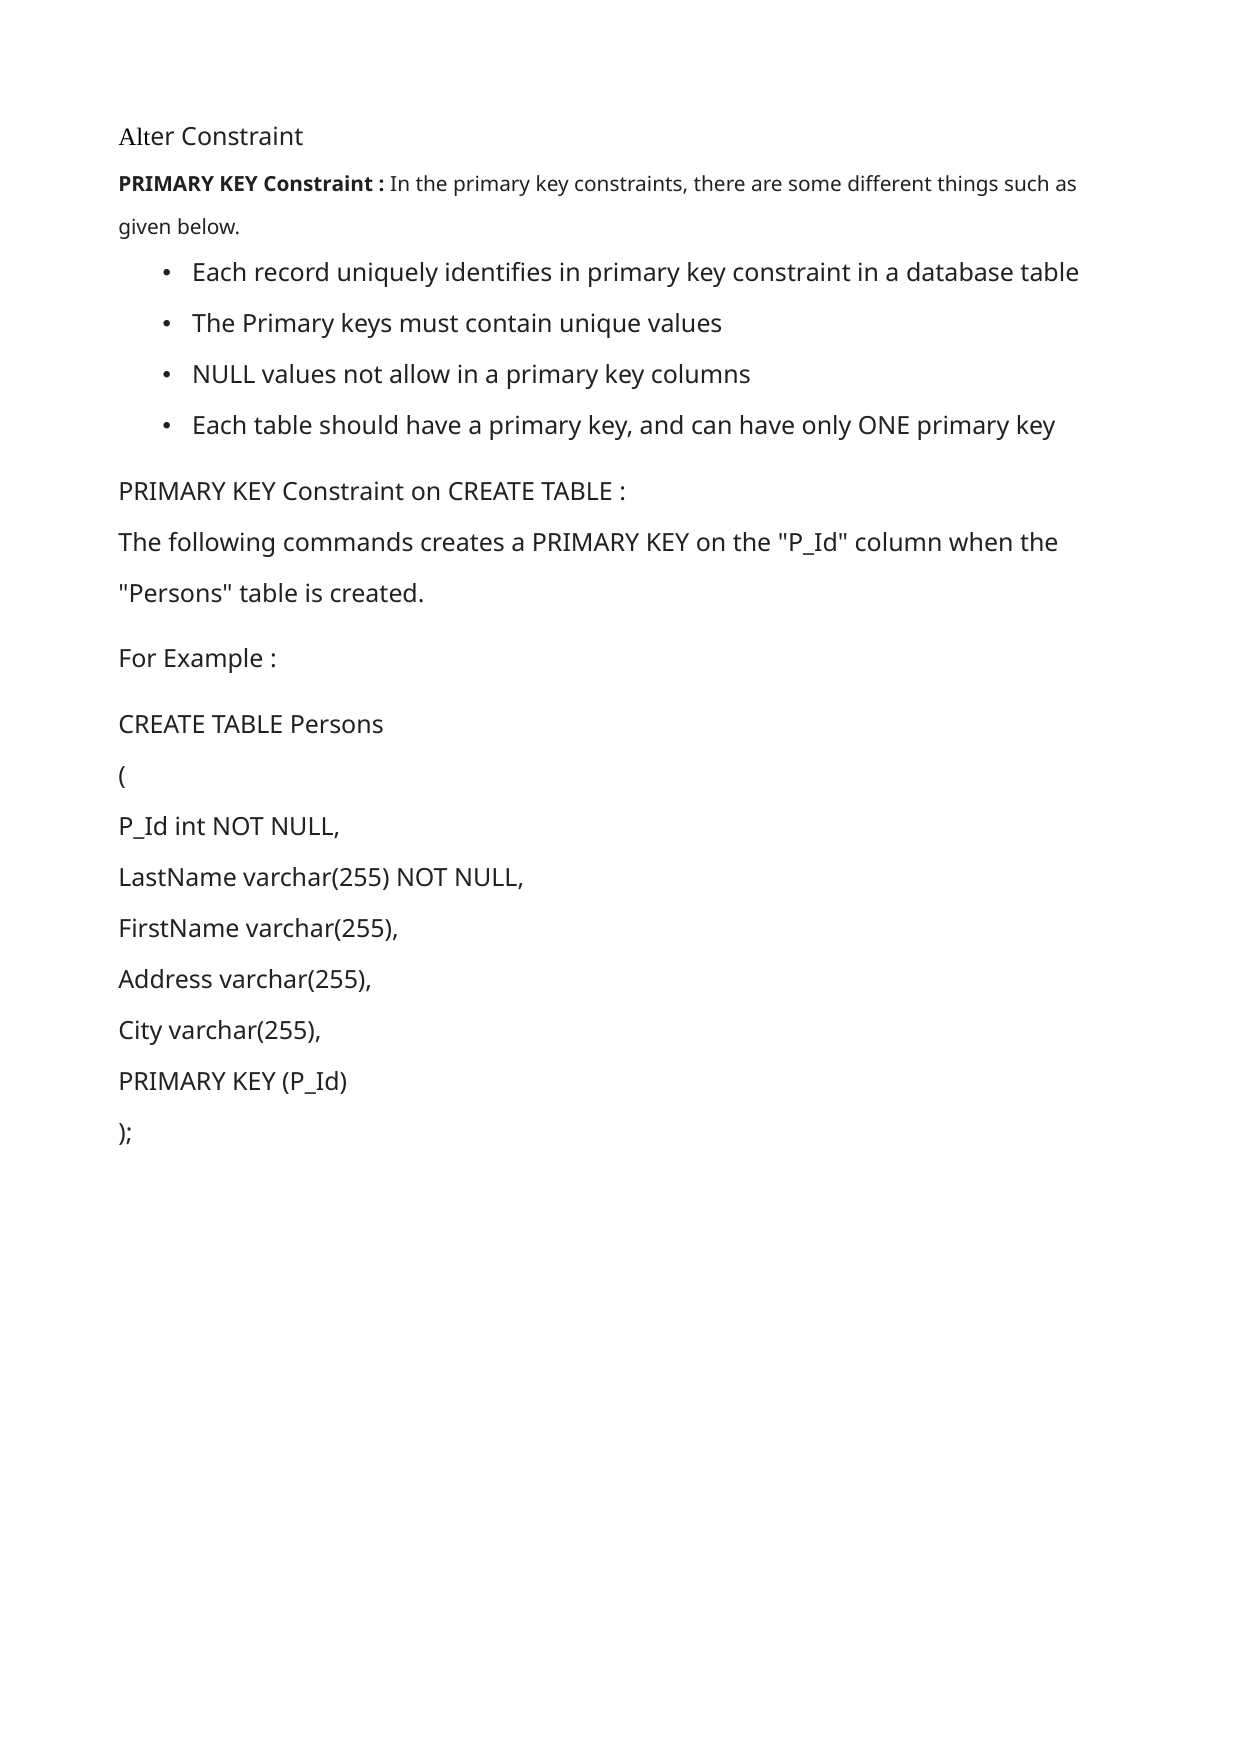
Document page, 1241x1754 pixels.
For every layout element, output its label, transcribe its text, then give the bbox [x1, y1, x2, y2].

list The Primary keys must contain unique values [162, 305, 1122, 339]
list Each record uniquely identifies in primary key constraint in a database table [162, 254, 1122, 288]
subtitle PRIMARY KEY Constraint on CREATE TABLE : [118, 473, 1122, 507]
text The following commands creates a PRIMARY KEY on the "P_Id" column when the "Persons" table is created. [118, 524, 1122, 609]
list NULL values not allow in a primary key columns [162, 356, 1122, 391]
text CREATE TABLE Persons ( P_Id int NOT NULL, LastName varchar(255) NOT NULL, FirstName varchar(255), Address varchar(255), City varchar(255), PRIMARY KEY (P_Id) ); [118, 706, 1122, 1149]
text Alter Constraint [118, 118, 1122, 152]
text For Example : [118, 641, 1122, 675]
text PRIMARY KEY Constraint : In the primary key constraints, there are some different things such as given below. [118, 169, 1122, 240]
list Each table should have a primary key, and can have only ONE primary key [162, 407, 1122, 442]
